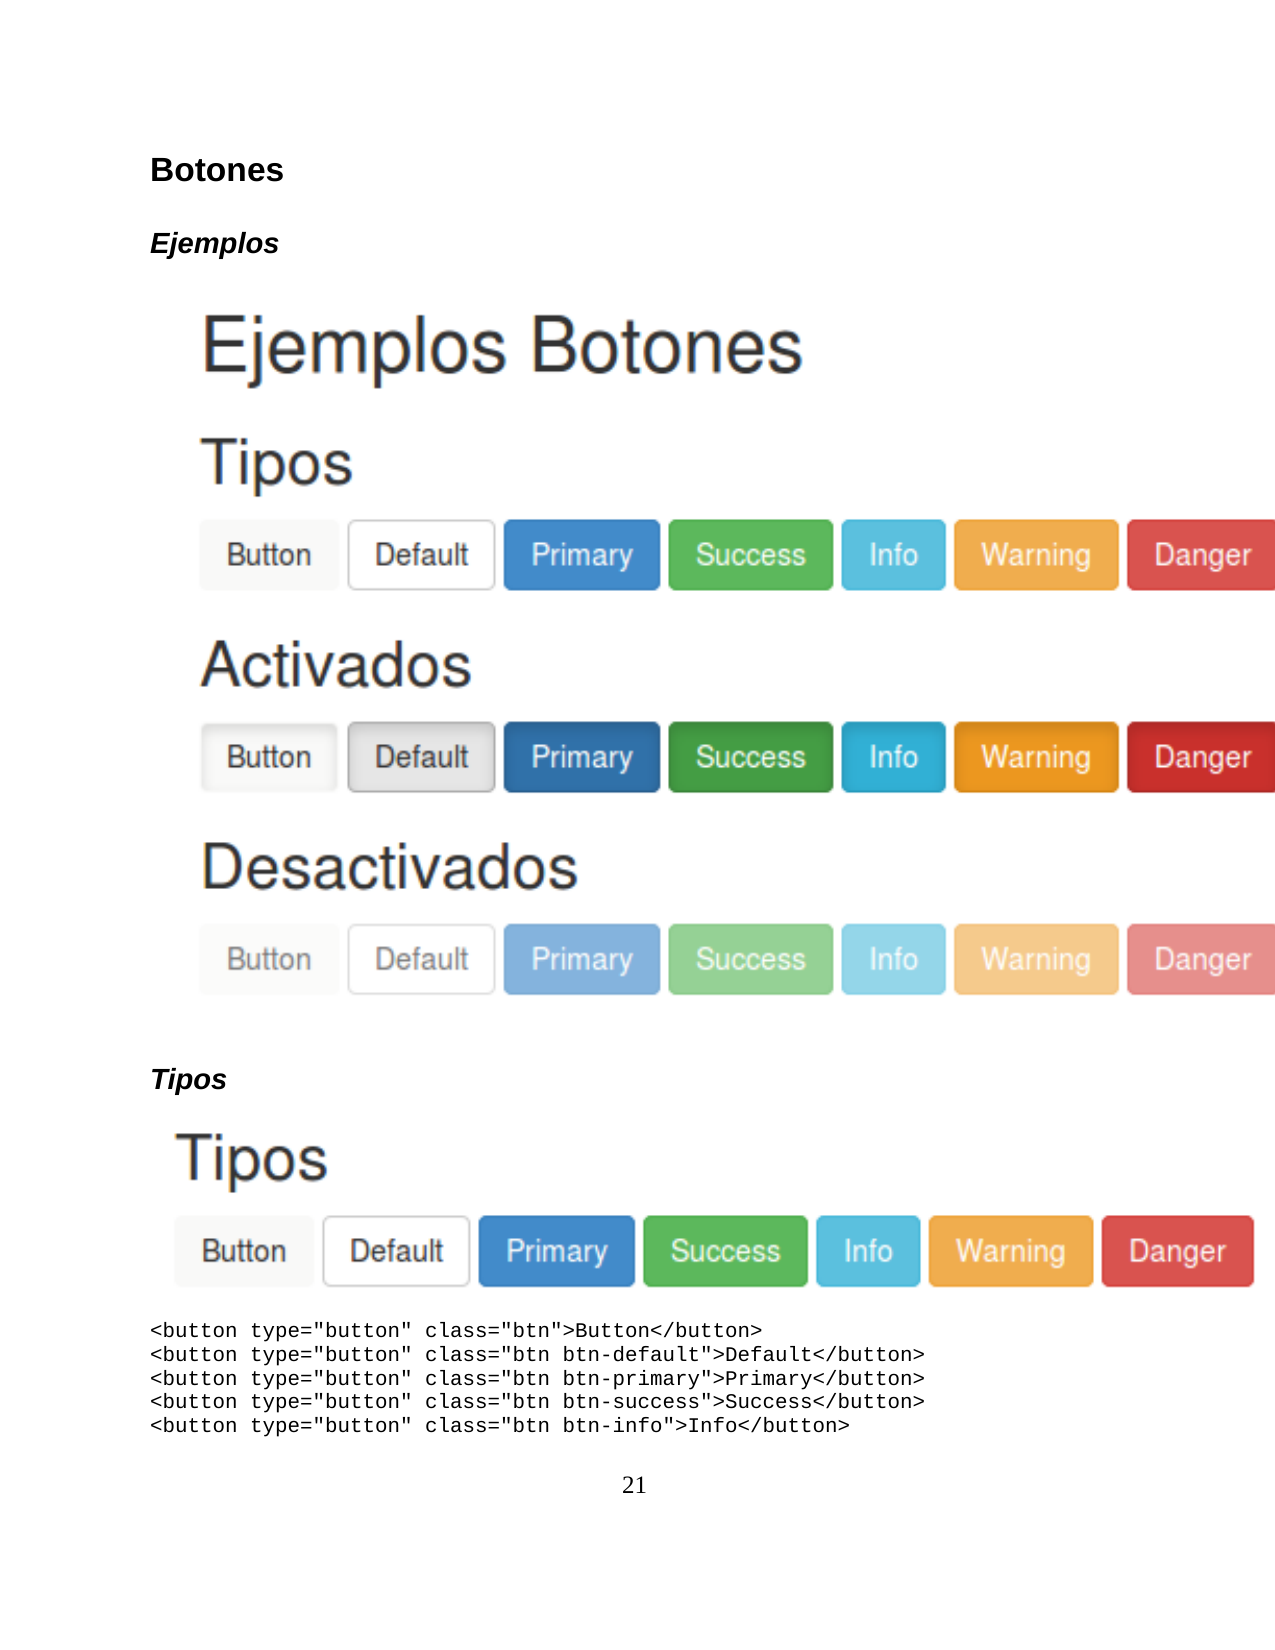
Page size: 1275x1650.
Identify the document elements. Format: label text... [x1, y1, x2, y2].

text <button type="button" class="btn">Button</button> [150, 1321, 1125, 1344]
subtitle Tipos [150, 1062, 1125, 1095]
text <button type="button" class="btn btn-info">Info</button> [150, 1415, 1125, 1438]
text <button type="button" class="btn btn-default">Default</button> [150, 1344, 1125, 1368]
picture [150, 1107, 1275, 1321]
subtitle Botones [150, 150, 1125, 189]
picture [150, 272, 1275, 1037]
text <button type="button" class="btn btn-success">Success</button> [150, 1391, 1125, 1415]
text <button type="button" class="btn btn-primary">Primary</button> [150, 1368, 1125, 1391]
subtitle Ejemplos [150, 226, 1125, 260]
